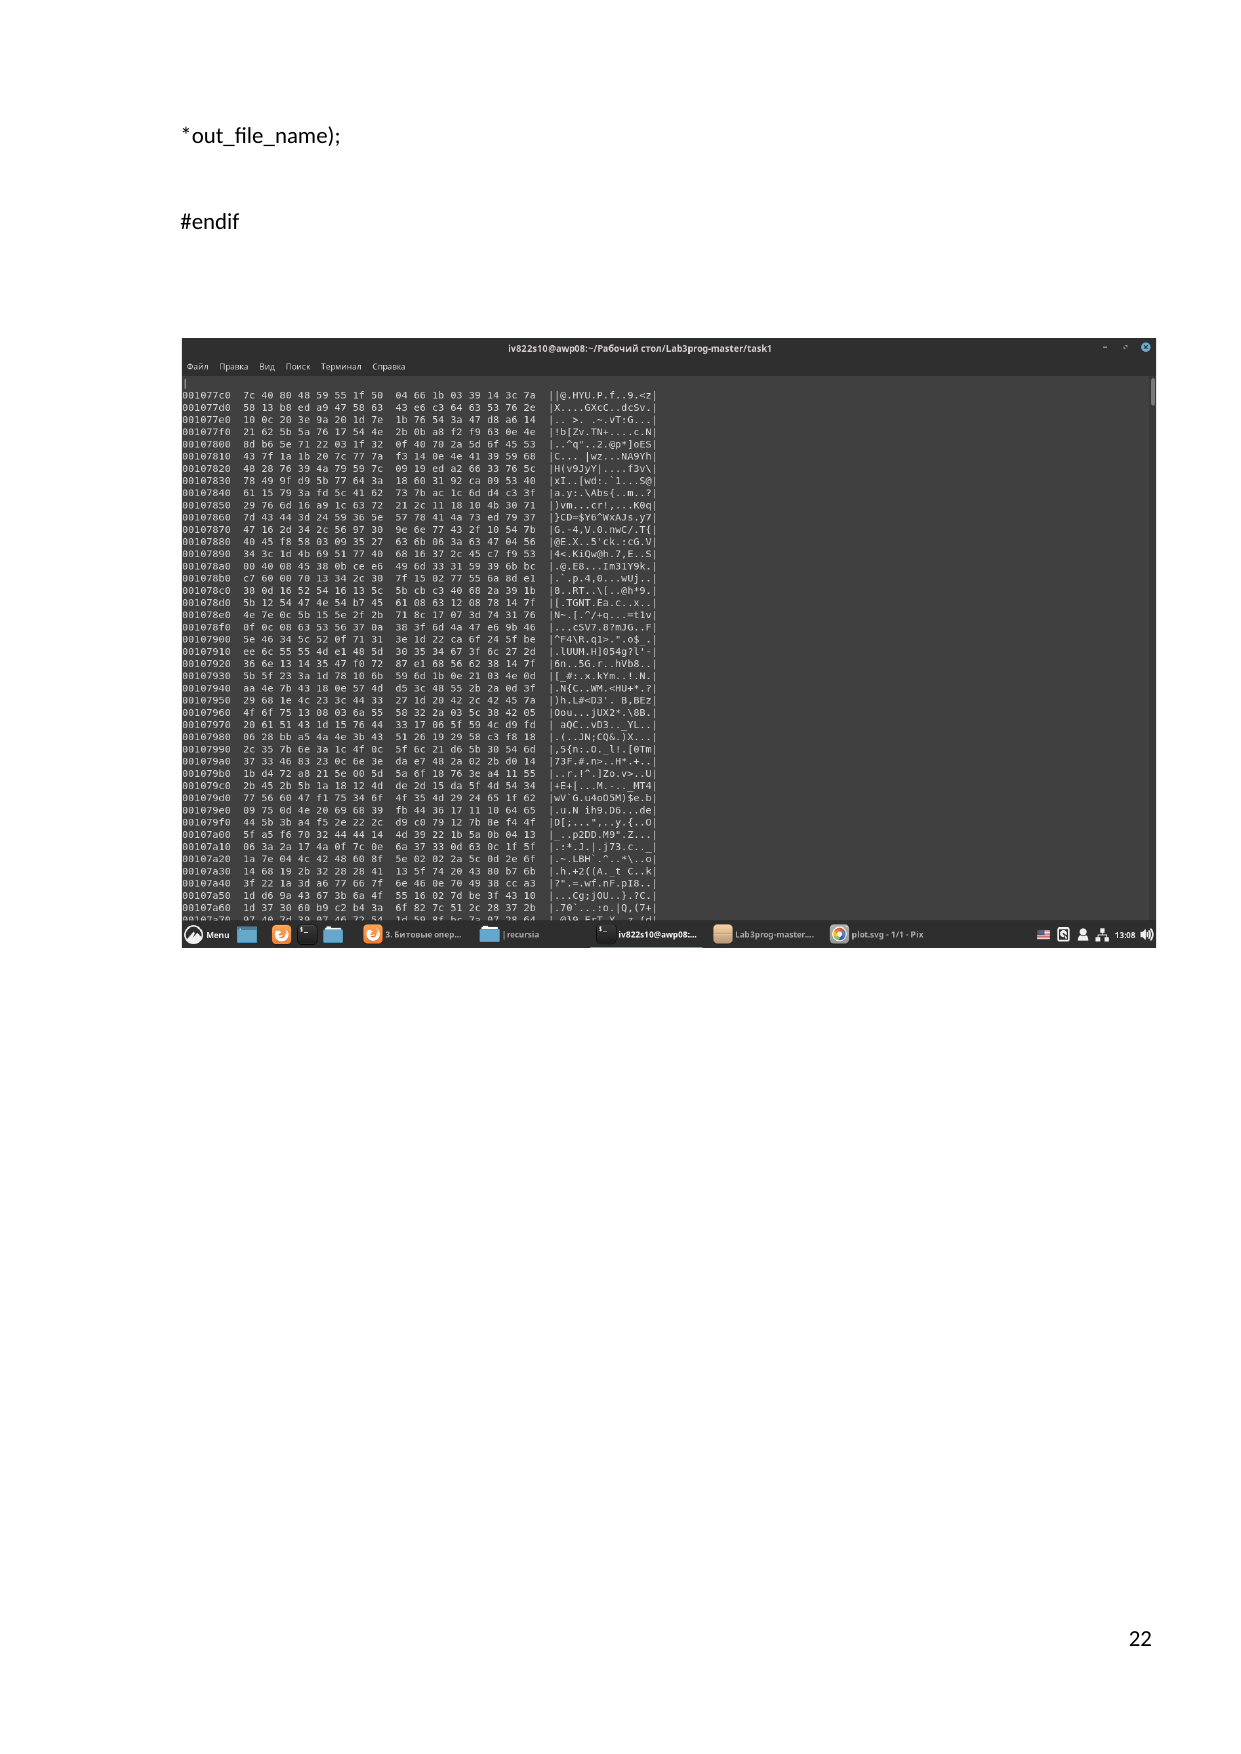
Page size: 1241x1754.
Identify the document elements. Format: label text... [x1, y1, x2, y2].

table_cell [177, 173, 833, 204]
table_cell *out_file_name); [177, 118, 833, 173]
table_cell #endif [177, 205, 833, 312]
picture [181, 338, 1157, 948]
